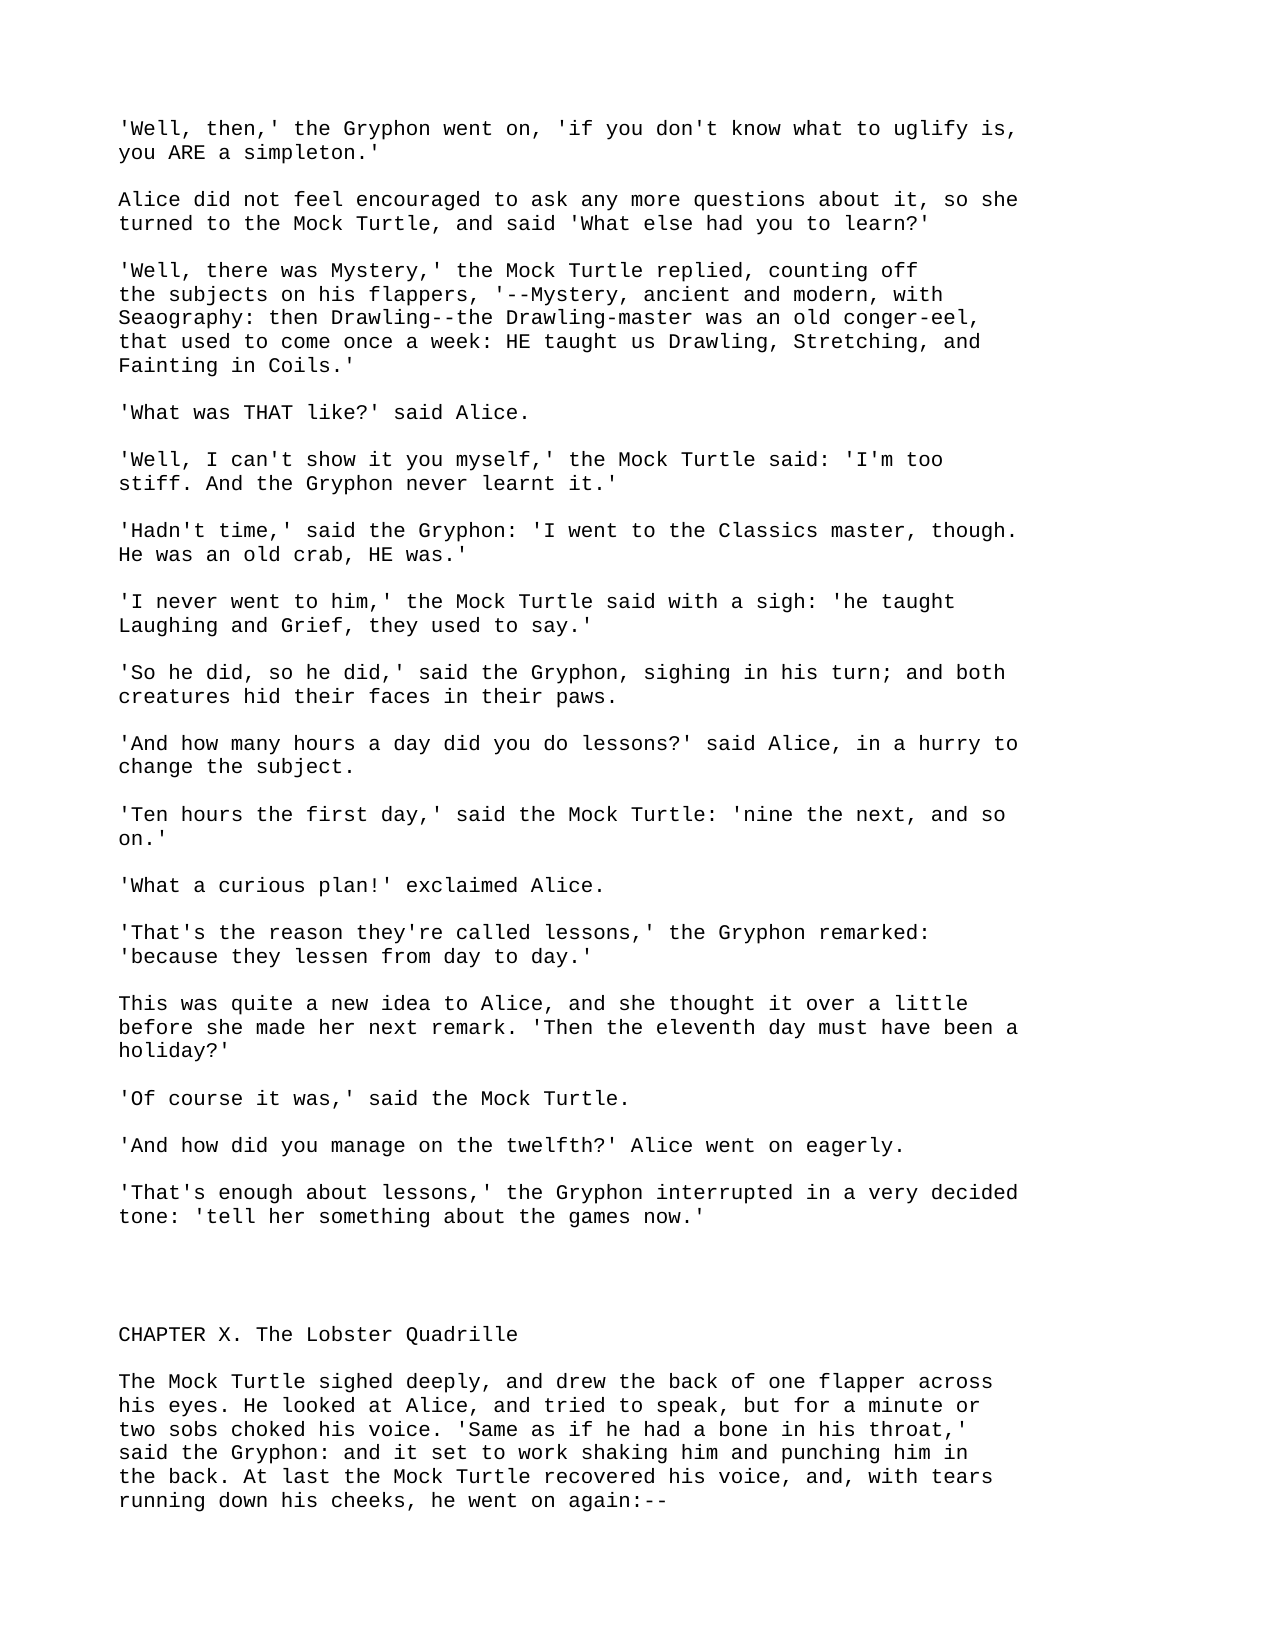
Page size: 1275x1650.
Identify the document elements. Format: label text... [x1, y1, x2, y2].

text stiff. And the Gryphon never learnt it.' [118, 473, 1157, 496]
text the subjects on his flappers, '--Mystery, ancient and modern, with [118, 284, 1157, 307]
text two sobs choked his voice. 'Same as if he had a bone in his throat,' [118, 1419, 1157, 1442]
text He was an old crab, HE was.' [118, 544, 1157, 567]
text Alice did not feel encouraged to ask any more questions about it, so she [118, 189, 1157, 213]
text 'Well, then,' the Gryphon went on, 'if you don't know what to uglify is, [118, 118, 1157, 142]
text Laughing and Grief, they used to say.' [118, 615, 1157, 638]
text 'And how many hours a day did you do lessons?' said Alice, in a hurry to [118, 733, 1157, 757]
text Fainting in Coils.' [118, 354, 1157, 378]
text 'Well, there was Mystery,' the Mock Turtle replied, counting off [118, 260, 1157, 284]
text 'Well, I can't show it you myself,' the Mock Turtle said: 'I'm too [118, 449, 1157, 473]
text CHAPTER X. The Lobster Quadrille [118, 1324, 1157, 1348]
text 'Ten hours the first day,' said the Mock Turtle: 'nine the next, and so [118, 804, 1157, 827]
text 'And how did you manage on the twelfth?' Alice went on eagerly. [118, 1135, 1157, 1158]
text The Mock Turtle sighed deeply, and drew the back of one flapper across [118, 1371, 1157, 1395]
text you ARE a simpleton.' [118, 142, 1157, 165]
text 'Of course it was,' said the Mock Turtle. [118, 1088, 1157, 1111]
text change the subject. [118, 757, 1157, 780]
text holiday?' [118, 1040, 1157, 1064]
text 'What a curious plan!' exclaimed Alice. [118, 875, 1157, 898]
text creatures hid their faces in their paws. [118, 686, 1157, 709]
text that used to come once a week: HE taught us Drawling, Stretching, and [118, 331, 1157, 354]
text 'So he did, so he did,' said the Gryphon, sighing in his turn; and both [118, 662, 1157, 686]
text Seaography: then Drawling--the Drawling-master was an old conger-eel, [118, 307, 1157, 331]
text 'What was THAT like?' said Alice. [118, 402, 1157, 426]
text on.' [118, 827, 1157, 851]
text 'Hadn't time,' said the Gryphon: 'I went to the Classics master, though. [118, 520, 1157, 544]
text turned to the Mock Turtle, and said 'What else had you to learn?' [118, 213, 1157, 236]
text the back. At last the Mock Turtle recovered his voice, and, with tears [118, 1466, 1157, 1489]
text 'That's the reason they're called lessons,' the Gryphon remarked: [118, 922, 1157, 946]
text said the Gryphon: and it set to work shaking him and punching him in [118, 1442, 1157, 1466]
text This was quite a new idea to Alice, and she thought it over a little [118, 993, 1157, 1017]
text before she made her next remark. 'Then the eleventh day must have been a [118, 1017, 1157, 1040]
text 'because they lessen from day to day.' [118, 946, 1157, 969]
text tone: 'tell her something about the games now.' [118, 1206, 1157, 1229]
text running down his cheeks, he went on again:-- [118, 1489, 1157, 1513]
text 'That's enough about lessons,' the Gryphon interrupted in a very decided [118, 1182, 1157, 1206]
text 'I never went to him,' the Mock Turtle said with a sigh: 'he taught [118, 591, 1157, 615]
text his eyes. He looked at Alice, and tried to speak, but for a minute or [118, 1395, 1157, 1419]
